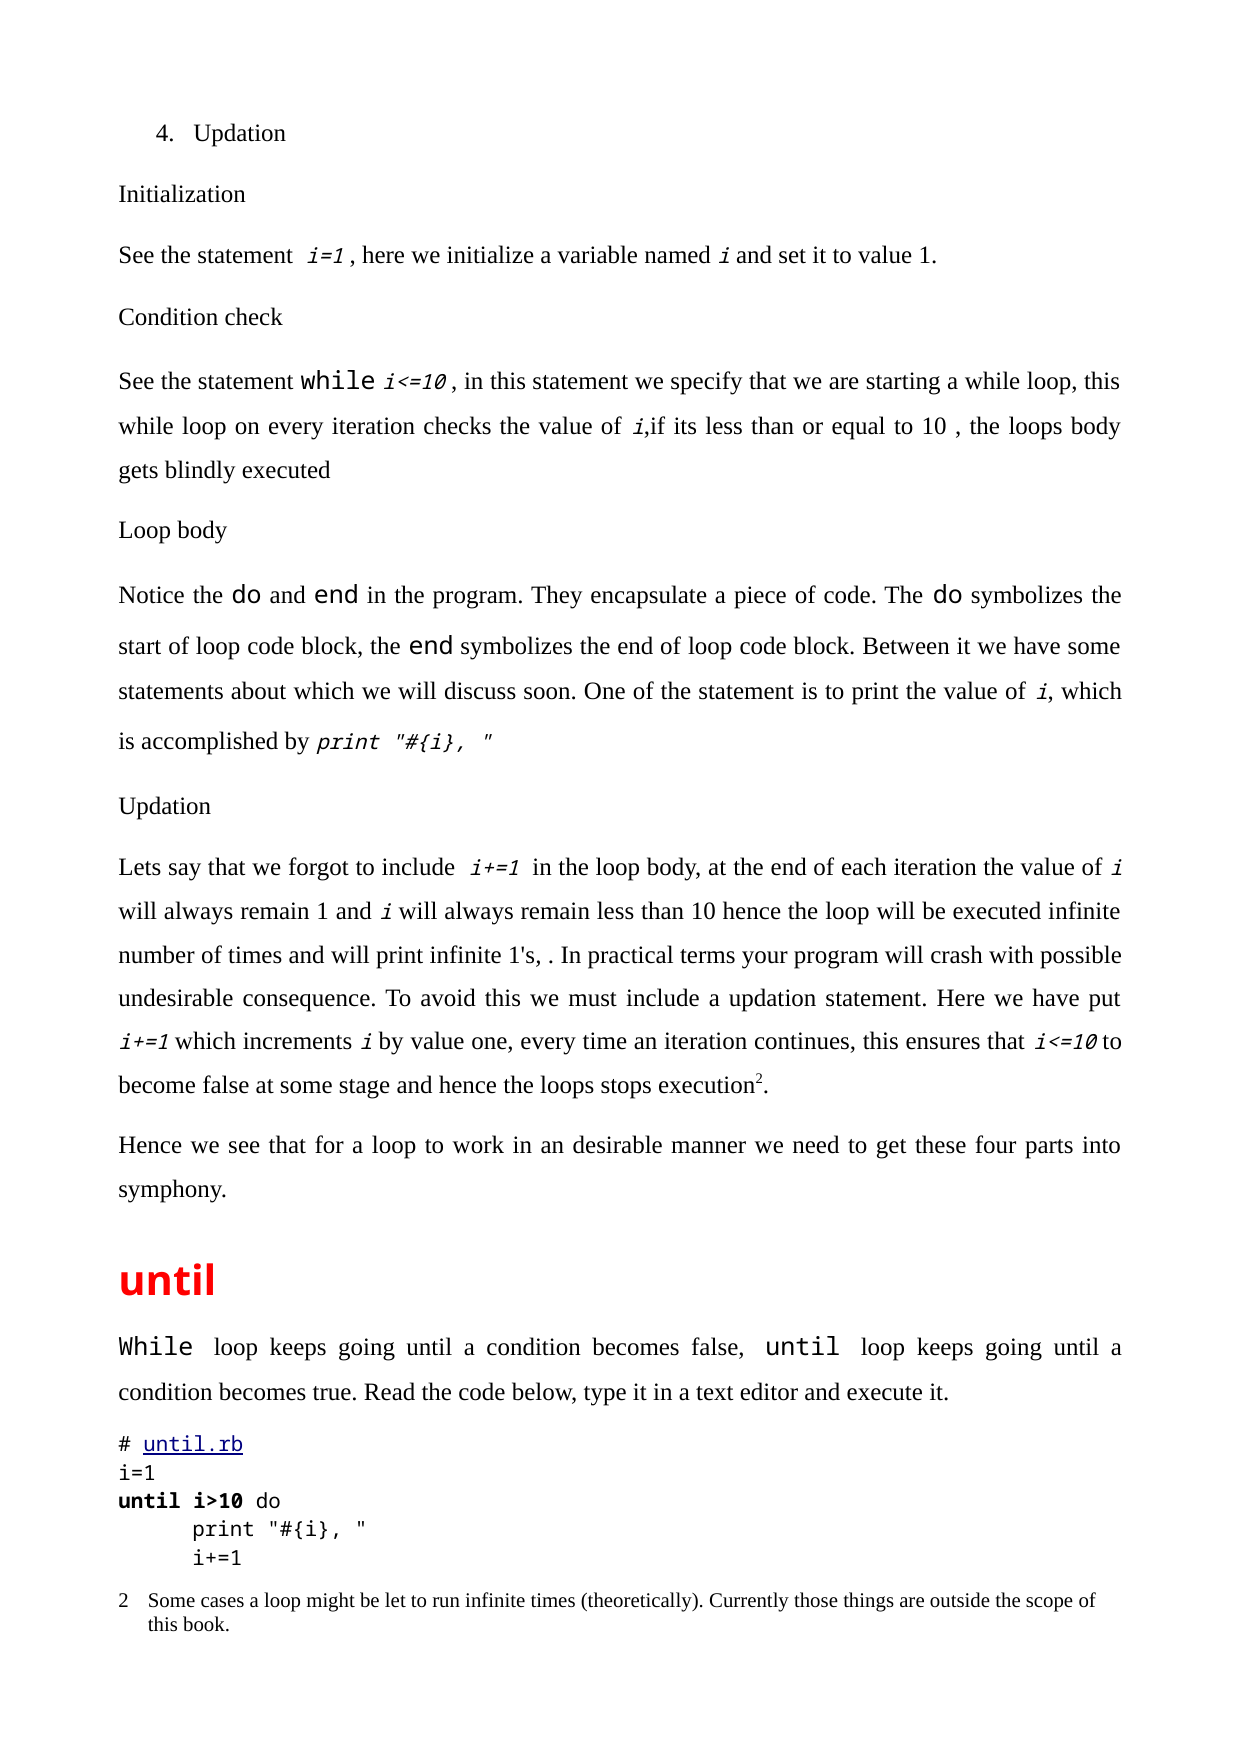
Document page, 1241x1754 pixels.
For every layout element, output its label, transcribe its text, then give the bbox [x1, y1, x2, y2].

text Loop body [118, 516, 1122, 544]
text While loop keeps going until a condition becomes false, until loop keeps going until a condition becomes true. Read the code below, type it in a text editor and execute it. [118, 1329, 1122, 1406]
text Notice the do and end in the program. They encapsulate a piece of code. The do symbolizes the start of loop code block, the end symbolizes the end of loop code block. Between it we have some statements about which we will discuss soon. One of the statement is to print the value of i, which is accomplished by print "#{i}, " [118, 576, 1122, 756]
text until i>10 do [118, 1486, 1122, 1514]
list Updation [156, 118, 1122, 147]
text Some cases a loop might be let to run infinite times (theoretically). Currently those things are outside the scope of this book. [118, 1588, 1122, 1636]
subtitle until [118, 1251, 1122, 1307]
text Condition check [118, 302, 1122, 330]
text Lets say that we forgot to include i+=1 in the loop body, at the end of each iteration the value of i will always remain 1 and i will always remain less than 10 hence the loop will be executed infinite number of times and will print infinite 1's, . In practical terms your program will crash with possible undesirable consequence. To avoid this we must include a updation statement. Here we have put i+=1 which increments i by value one, every time an iteration continues, this ensures that i<=10 to become false at some stage and hence the loops stops execution. [118, 852, 1122, 1098]
text print "#{i}, " [118, 1514, 1122, 1543]
text i+=1 [118, 1543, 1122, 1571]
text i=1 [118, 1458, 1122, 1486]
text Initialization [118, 179, 1122, 208]
text See the statement while i<=10 , in this statement we specify that we are starting a while loop, this while loop on every iteration checks the value of i,if its less than or equal to 10 , the loops body gets blindly executed [118, 362, 1122, 483]
text Updation [118, 791, 1122, 820]
text See the statement i=1 , here we initialize a variable named i and set it to value 1. [118, 240, 1122, 269]
text # until.rb [118, 1429, 1122, 1458]
text Hence we see that for a loop to work in an desirable manner we need to get these four parts into symphony. [118, 1131, 1122, 1202]
